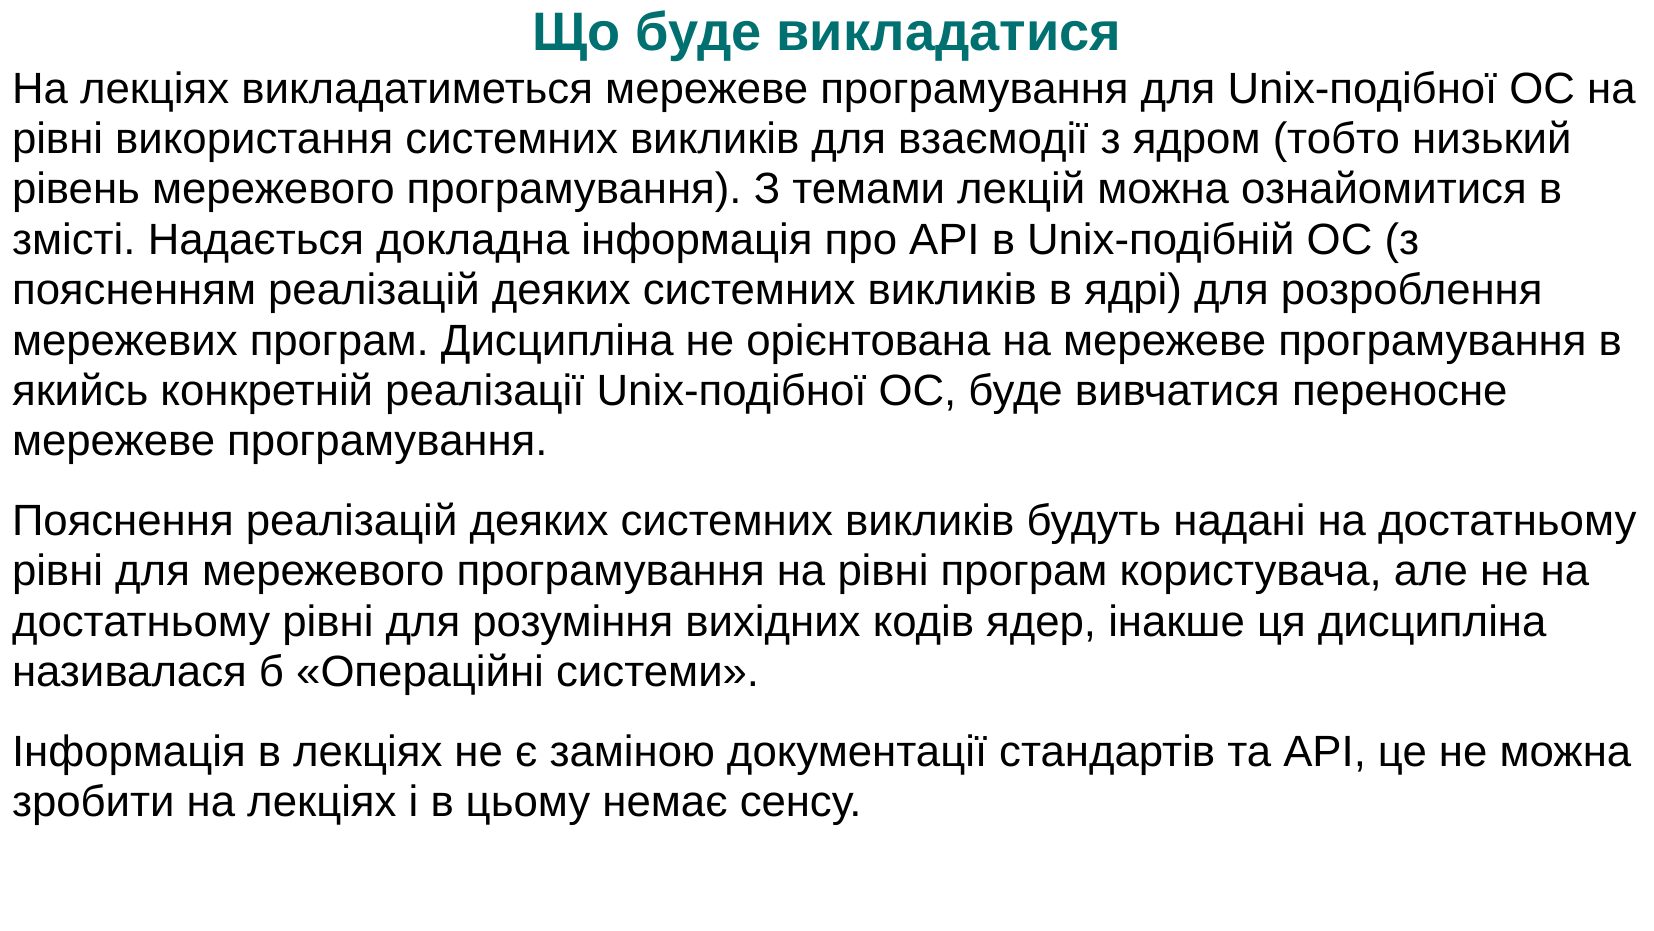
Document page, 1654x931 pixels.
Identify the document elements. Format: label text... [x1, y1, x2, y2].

text Пояснення реалізацій деяких системних викликів будуть надані на достатньому рівні для мережевого програмування на рівні програм користувача, але не на достатньому рівні для розуміння вихідних кодів ядер, інакше ця дисципліна називалася б «Операційні системи». [12, 494, 1642, 696]
text Інформація в лекціях не є заміною документації стандартів та API, це не можна зробити на лекціях і в цьому немає сенсу. [12, 725, 1642, 826]
text На лекціях викладатиметься мережеве програмування для Unix-подібної ОС на рівні використання системних викликів для взаємодії з ядром (тобто низький рівень мережевого програмування). З темами лекцій можна ознайомитися в змісті. Надається докладна інформація про API в Unix-подібній ОС (з поясненням реалізацій деяких системних викликів в ядрі) для розроблення мережевих програм. Дисципліна не орієнтована на мережеве програмування в якийсь конкретній реалізації Unix-подібної ОС, буде вивчатися переносне мережеве програмування. [12, 62, 1642, 465]
text Що буде викладатися [12, 0, 1642, 62]
